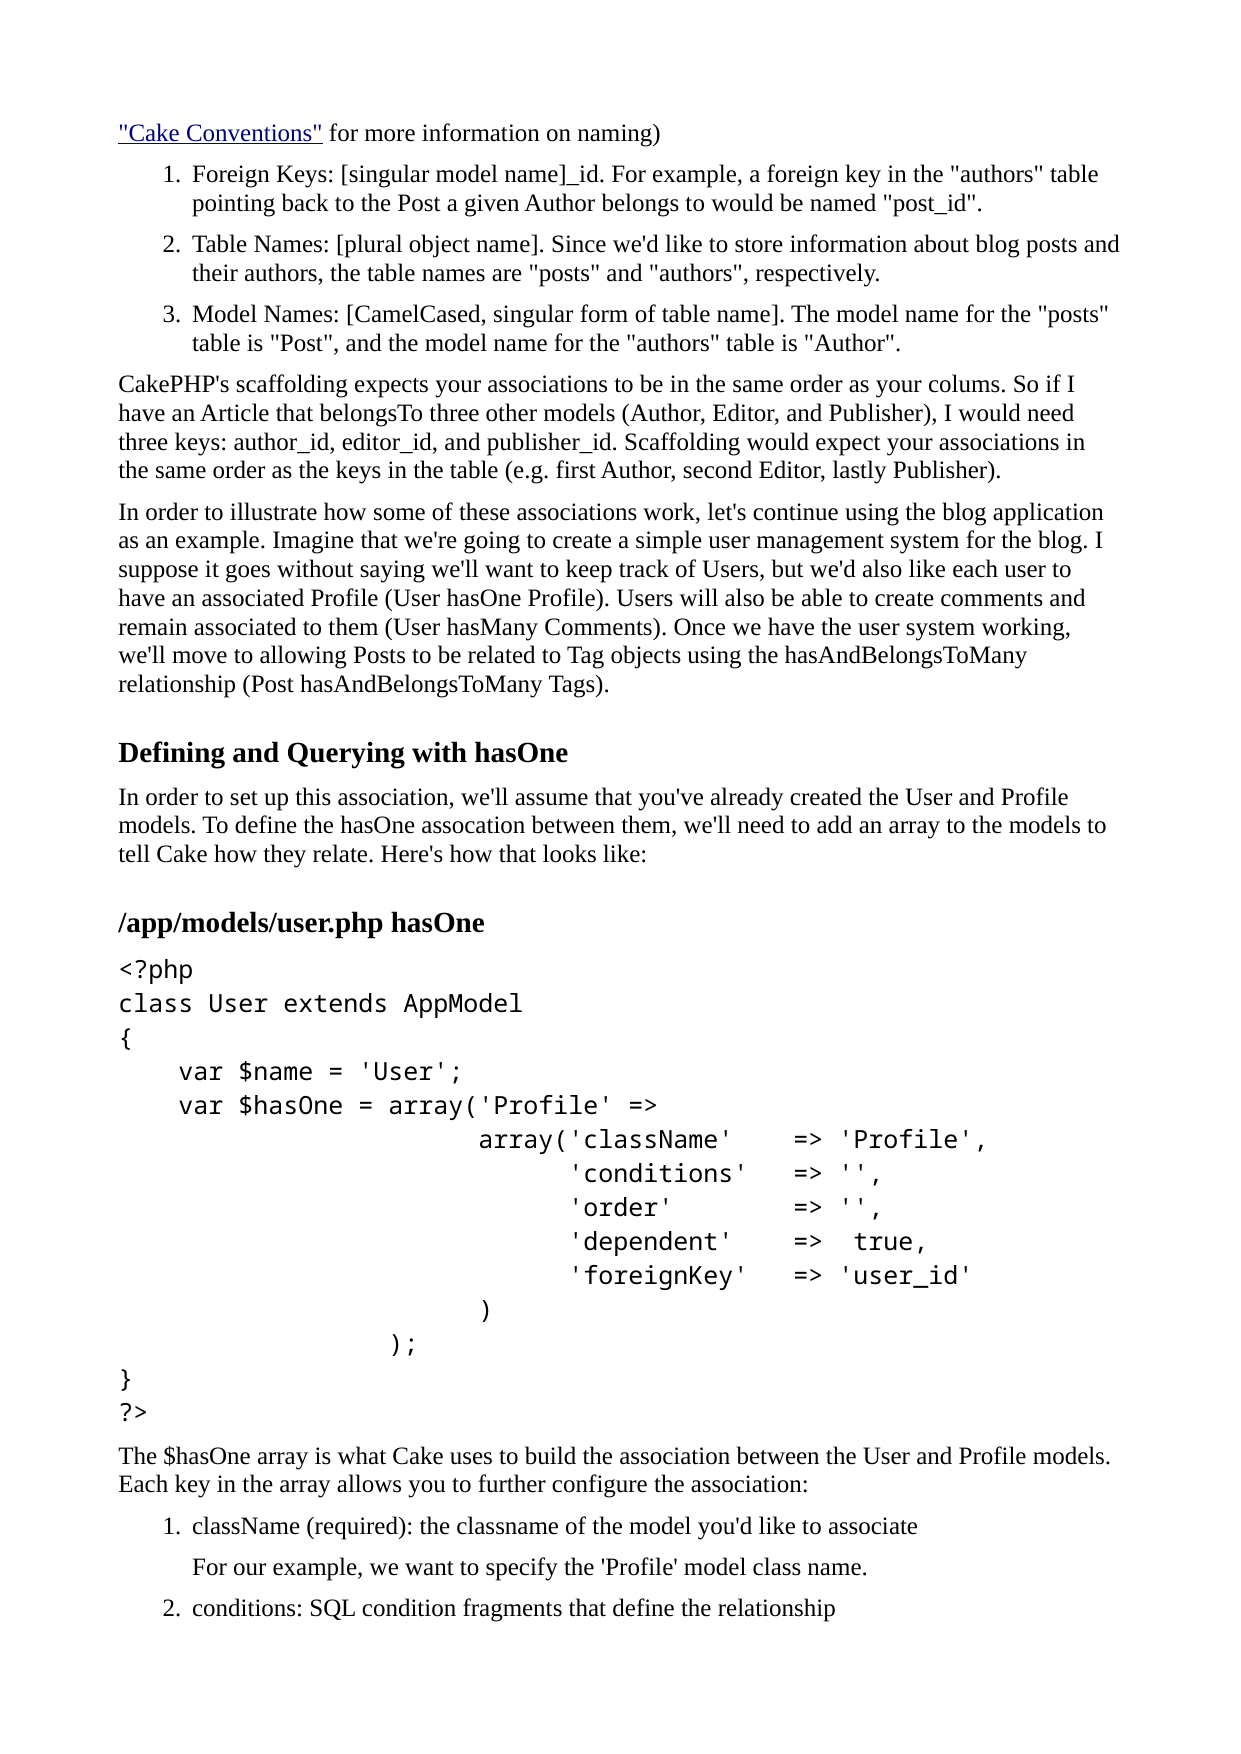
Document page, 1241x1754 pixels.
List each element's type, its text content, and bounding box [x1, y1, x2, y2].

list conditions: SQL condition fragments that define the relationship [162, 1593, 1122, 1622]
list Foreign Keys: [singular model name]_id. For example, a foreign key in the "authors" table pointing back to the Post a given Author belongs to would be named "post_id". [162, 159, 1122, 217]
subtitle /app/models/user.php hasOne [118, 905, 1122, 939]
list Table Names: [plural object name]. Since we'd like to store information about blog posts and their authors, the table names are "posts" and "authors", respectively. [162, 229, 1122, 287]
text The $hasOne array is what Cake uses to build the association between the User and Profile models. Each key in the array allows you to further configure the association: [118, 1441, 1122, 1498]
list Model Names: [CamelCased, singular form of table name]. The model name for the "posts" table is "Post", and the model name for the "authors" table is "Author". [162, 299, 1122, 357]
list For our example, we want to specify the 'Profile' model class name. [162, 1552, 1122, 1581]
text "Cake Conventions" for more information on naming) [118, 118, 1122, 147]
text In order to set up this association, we'll assume that you've already created the User and Profile models. To define the hasOne assocation between them, we'll need to add an array to the models to tell Cake how they relate. Here's how that looks like: [118, 782, 1122, 868]
text In order to illustrate how some of these associations work, let's continue using the blog application as an example. Imagine that we're going to create a simple user management system for the blog. I suppose it goes without saying we'll want to keep track of Users, but we'd also like each user to have an associated Profile (User hasOne Profile). Users will also be able to create comments and remain associated to them (User hasMany Comments). Once we have the user system working, we'll move to allowing Posts to be related to Tag objects using the hasAndBelongsToMany relationship (Post hasAndBelongsToMany Tags). [118, 497, 1122, 698]
text <?php class User extends AppModel { var $name = 'User'; var $hasOne = array('Profile' => array('className' => 'Profile', 'conditions' => '', 'order' => '', 'dependent' => true, 'foreignKey' => 'user_id' ) ); } ?> [118, 951, 1122, 1428]
list className (required): the classname of the model you'd like to associate [162, 1511, 1122, 1539]
text CakePHP's scaffolding expects your associations to be in the same order as your colums. So if I have an Article that belongsTo three other models (Author, Editor, and Publisher), I would need three keys: author_id, editor_id, and publisher_id. Scaffolding would expect your associations in the same order as the keys in the table (e.g. first Author, second Editor, lastly Publisher). [118, 369, 1122, 484]
subtitle Defining and Querying with hasOne [118, 736, 1122, 769]
